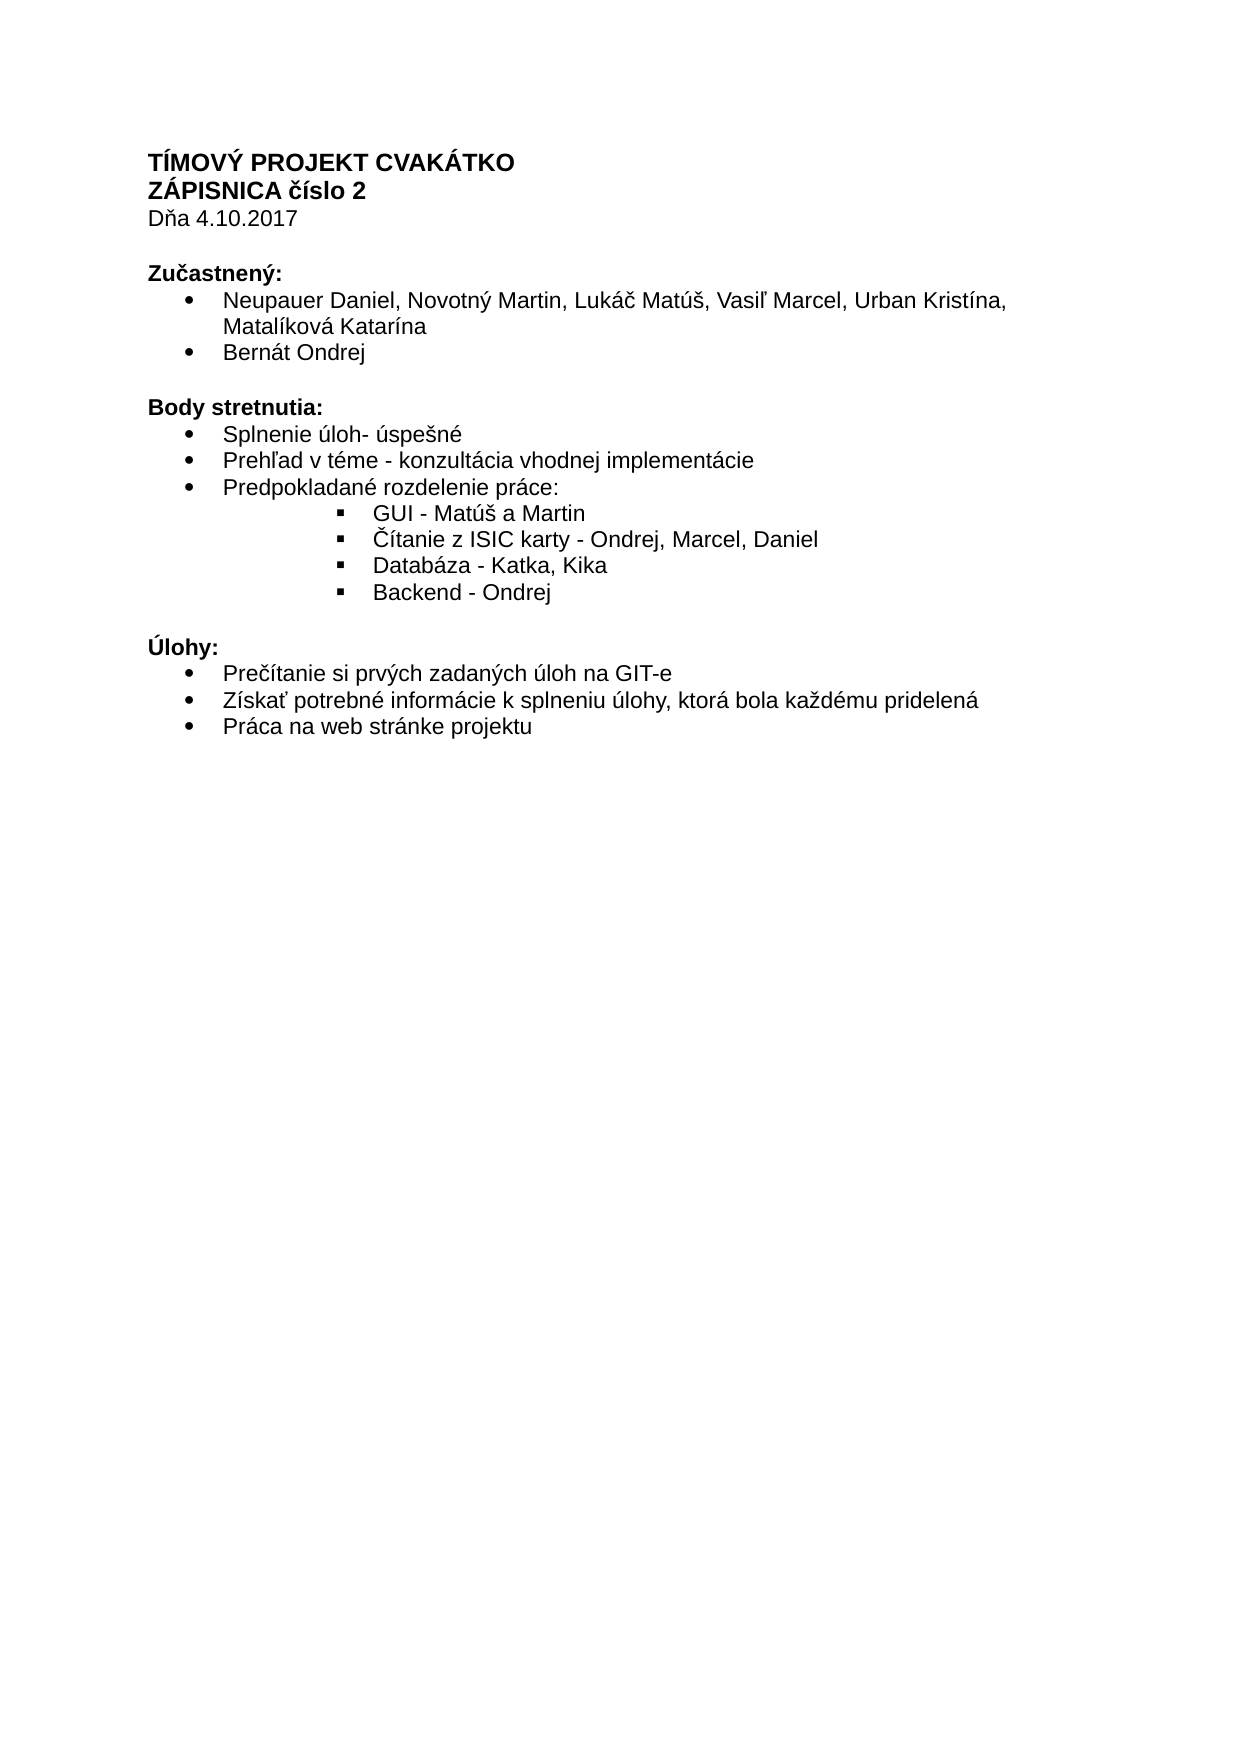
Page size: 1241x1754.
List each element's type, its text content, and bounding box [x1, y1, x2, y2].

list Práca na web stránke projektu [185, 713, 1093, 739]
list Backend - Ondrej [335, 579, 1093, 605]
list Prehľad v téme - konzultácia vhodnej implementácie [185, 447, 1093, 473]
text Úlohy: [148, 634, 1093, 660]
list GUI - Matúš a Martin [335, 500, 1093, 526]
list Databáza - Katka, Kika [335, 552, 1093, 579]
text Zučastnený: [148, 260, 1093, 287]
text TÍMOVÝ PROJEKT CVAKÁTKO [148, 148, 1093, 176]
text ZÁPISNICA číslo 2 [148, 176, 1093, 205]
list Prečítanie si prvých zadaných úloh na GIT-e [185, 660, 1093, 687]
list Čítanie z ISIC karty - Ondrej, Marcel, Daniel [335, 526, 1093, 552]
text Dňa 4.10.2017 [148, 205, 1093, 231]
list Neupauer Daniel, Novotný Martin, Lukáč Matúš, Vasiľ Marcel, Urban Kristína, Matalíková Katarína [185, 287, 1093, 339]
list Bernát Ondrej [185, 339, 1093, 366]
list Predpokladané rozdelenie práce: [185, 473, 1093, 500]
list Získať potrebné informácie k splneniu úlohy, ktorá bola každému pridelená [185, 687, 1093, 713]
list Splnenie úloh- úspešné [185, 421, 1093, 447]
text Body stretnutia: [148, 394, 1093, 421]
